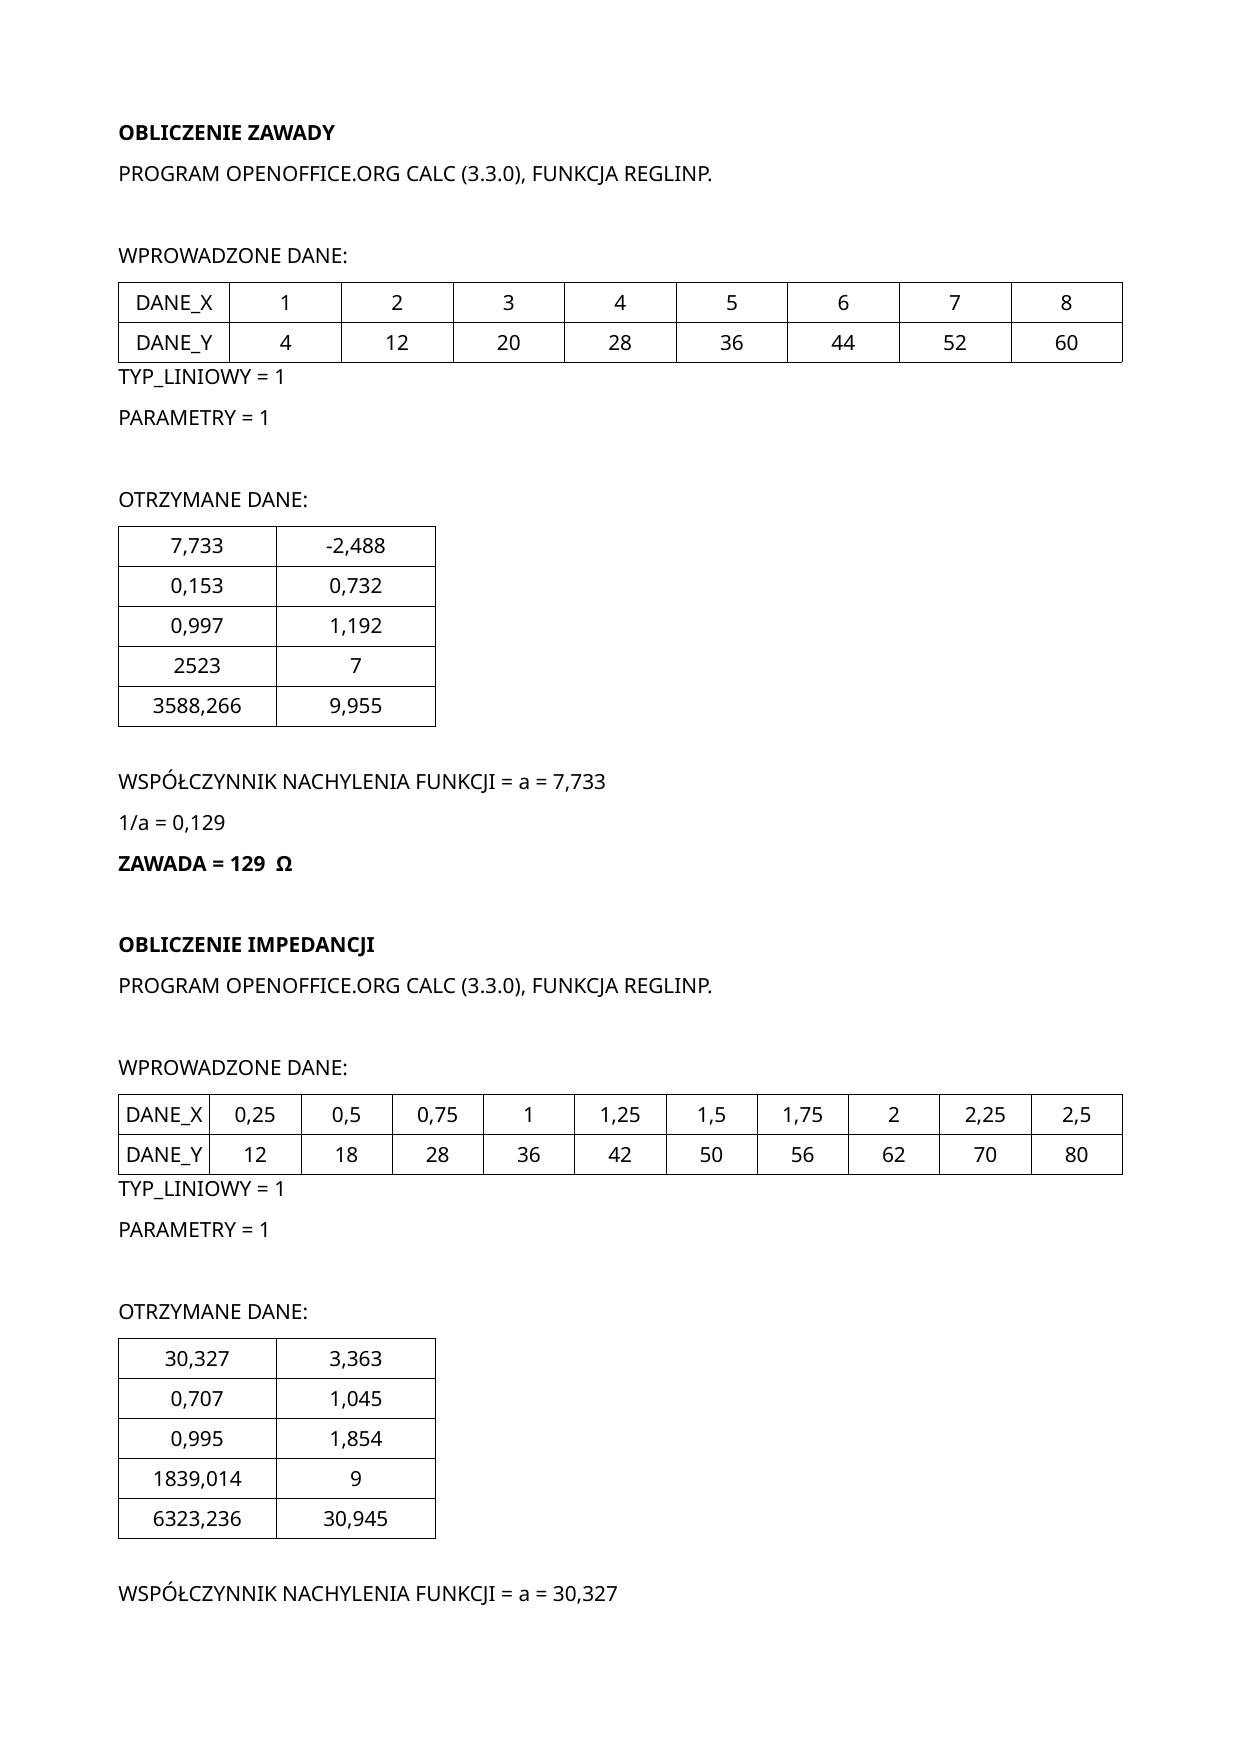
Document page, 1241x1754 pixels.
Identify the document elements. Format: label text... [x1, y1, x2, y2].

table_cell 18 [302, 1135, 392, 1174]
table_cell DANE_Y [119, 1135, 209, 1174]
table_header 7,733 [119, 527, 276, 566]
text PARAMETRY = 1 [118, 403, 1122, 431]
text TYP_LINIOWY = 1 [118, 363, 1122, 390]
table_cell 42 [575, 1135, 666, 1174]
text ZAWADA = 129 Ω [118, 849, 1122, 877]
table_header 5 [677, 283, 787, 322]
table_header 6 [788, 283, 899, 322]
table_cell 56 [758, 1135, 848, 1174]
table_header 0,75 [393, 1095, 483, 1134]
text PROGRAM OPENOFFICE.ORG CALC (3.3.0), FUNKCJA REGLINP. [118, 159, 1122, 187]
text TYP_LINIOWY = 1 [118, 1175, 1122, 1203]
table_cell 62 [849, 1135, 939, 1174]
table_header 2 [849, 1095, 939, 1134]
table_cell 0,707 [119, 1379, 276, 1418]
table_header 0,5 [302, 1095, 392, 1134]
table_cell 30,945 [277, 1499, 435, 1538]
text PROGRAM OPENOFFICE.ORG CALC (3.3.0), FUNKCJA REGLINP. [118, 971, 1122, 1000]
table_header 2,25 [940, 1095, 1031, 1134]
table_cell 3588,266 [119, 687, 276, 726]
table_header 4 [565, 283, 676, 322]
table_cell 12 [342, 323, 453, 362]
table_cell 28 [565, 323, 676, 362]
text OBLICZENIE IMPEDANCJI [118, 931, 1122, 959]
table_cell 80 [1032, 1135, 1122, 1174]
table_cell 0,995 [119, 1419, 276, 1458]
table_cell 9 [277, 1459, 435, 1498]
table_cell 60 [1012, 323, 1122, 362]
table_cell 2523 [119, 647, 276, 686]
table_cell 52 [900, 323, 1011, 362]
table_header 2 [342, 283, 453, 322]
table_header 1 [230, 283, 341, 322]
table_cell 1839,014 [119, 1459, 276, 1498]
table_cell 36 [484, 1135, 574, 1174]
text WPROWADZONE DANE: [118, 1053, 1122, 1082]
table_header 8 [1012, 283, 1122, 322]
text 1/a = 0,129 [118, 808, 1122, 836]
table_header 30,327 [119, 1339, 276, 1378]
text WSPÓŁCZYNNIK NACHYLENIA FUNKCJI = a = 30,327 [118, 1579, 1122, 1608]
table_header 1,75 [758, 1095, 848, 1134]
table_cell 0,153 [119, 567, 276, 606]
table_cell 12 [210, 1135, 301, 1174]
table_header 0,25 [210, 1095, 301, 1134]
table_cell 44 [788, 323, 899, 362]
table_cell 0,732 [277, 567, 435, 606]
table_cell 0,997 [119, 607, 276, 646]
table_header 3,363 [277, 1339, 435, 1378]
table_cell 4 [230, 323, 341, 362]
table_header 1 [484, 1095, 574, 1134]
table_cell 9,955 [277, 687, 435, 726]
text OTRZYMANE DANE: [118, 1297, 1122, 1326]
table_cell 6323,236 [119, 1499, 276, 1538]
table_header -2,488 [277, 527, 435, 566]
text OTRZYMANE DANE: [118, 485, 1122, 513]
table_cell 70 [940, 1135, 1031, 1174]
table_cell DANE_Y [119, 323, 229, 362]
table_cell 20 [454, 323, 564, 362]
table_header DANE_X [119, 283, 229, 322]
table_cell 1,192 [277, 607, 435, 646]
table_header 3 [454, 283, 564, 322]
text WSPÓŁCZYNNIK NACHYLENIA FUNKCJI = a = 7,733 [118, 767, 1122, 795]
table_cell 1,854 [277, 1419, 435, 1458]
text PARAMETRY = 1 [118, 1215, 1122, 1244]
table_header 7 [900, 283, 1011, 322]
table_header DANE_X [119, 1095, 209, 1134]
table_cell 1,045 [277, 1379, 435, 1418]
table_cell 50 [667, 1135, 757, 1174]
table_cell 7 [277, 647, 435, 686]
text WPROWADZONE DANE: [118, 241, 1122, 269]
text OBLICZENIE ZAWADY [118, 118, 1122, 147]
table_header 2,5 [1032, 1095, 1122, 1134]
table_header 1,25 [575, 1095, 666, 1134]
table_cell 28 [393, 1135, 483, 1174]
table_header 1,5 [667, 1095, 757, 1134]
table_cell 36 [677, 323, 787, 362]
